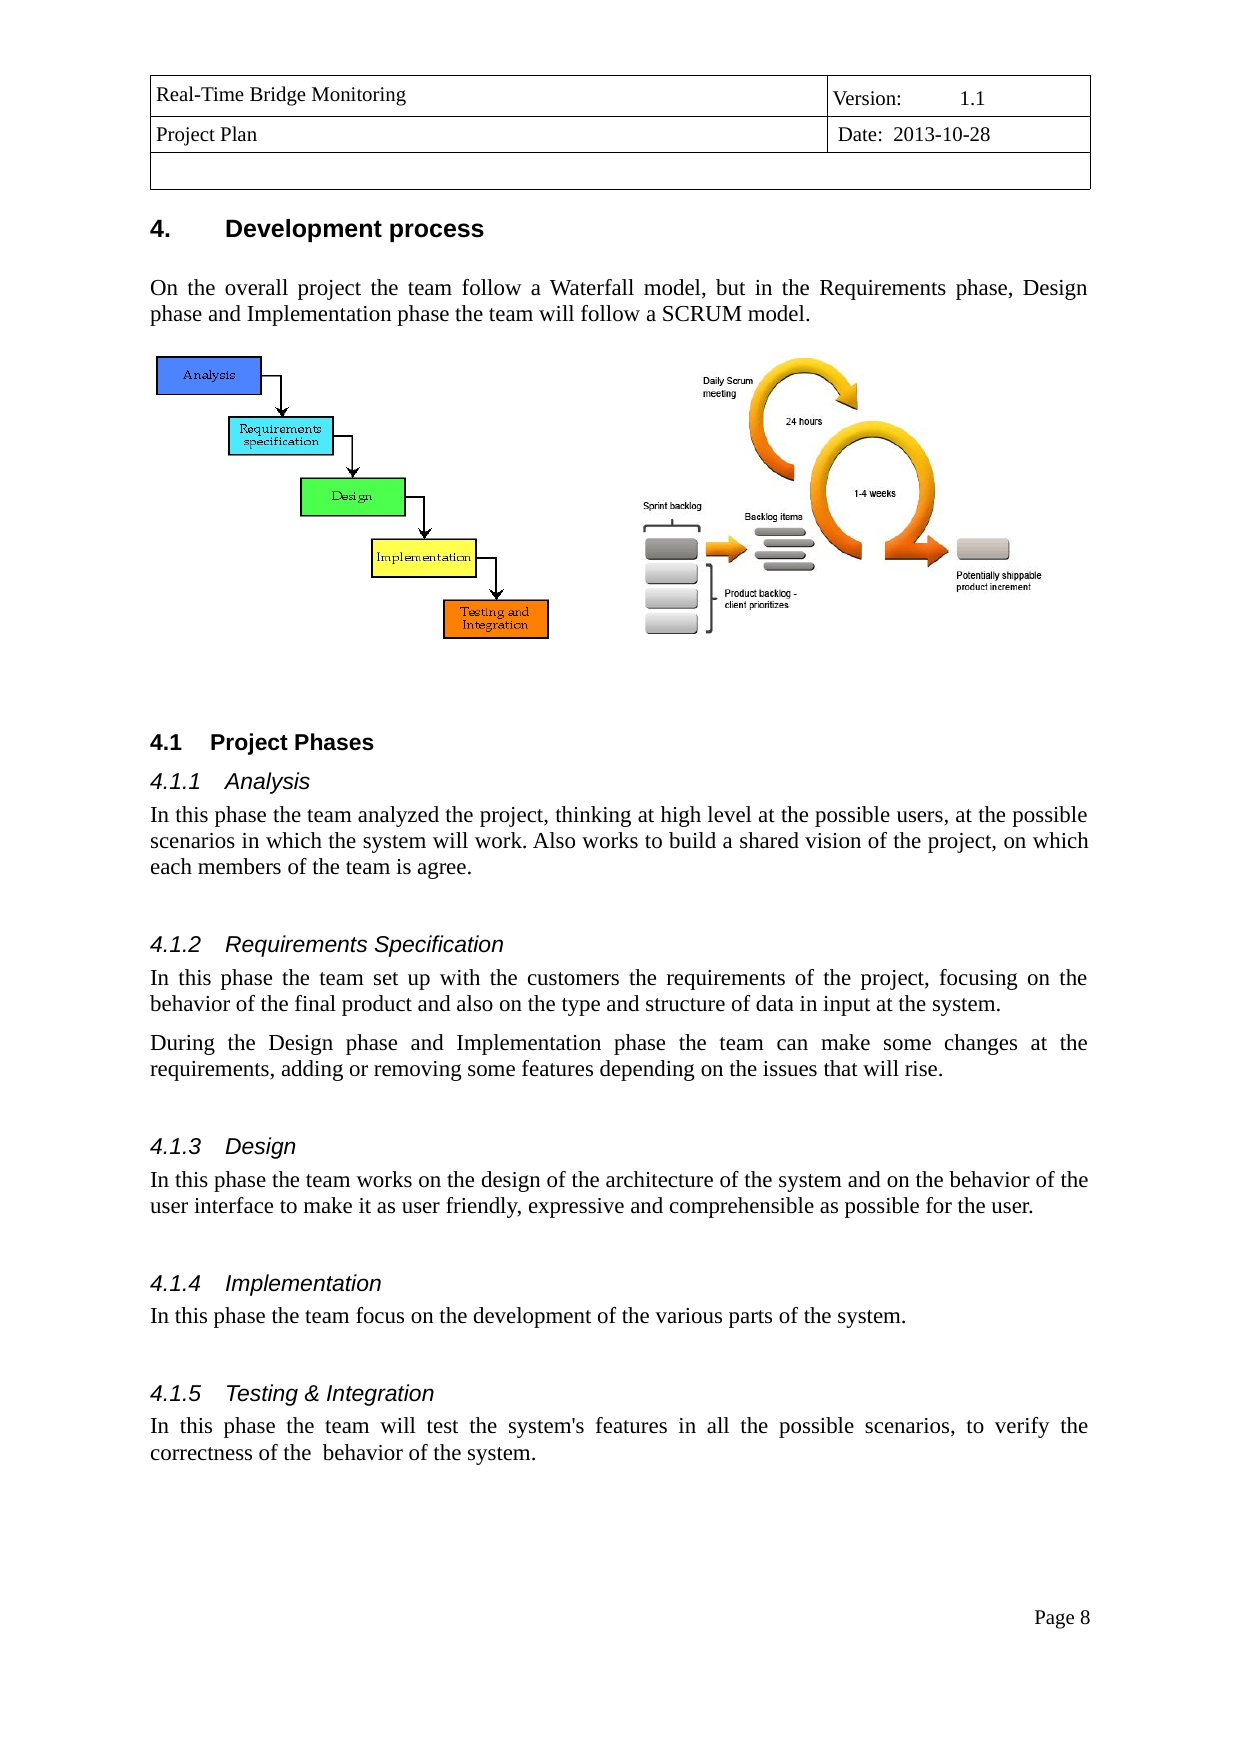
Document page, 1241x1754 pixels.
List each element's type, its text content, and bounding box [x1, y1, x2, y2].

subtitle Implementation [150, 1270, 1090, 1296]
subtitle Requirements Specification [150, 931, 1090, 957]
text In this phase the team will test the system's features in all the possible scenarios, to verify the correctness of the behavior of the system. [150, 1413, 1090, 1465]
subtitle Development process [150, 214, 1090, 242]
text In this phase the team set up with the customers the requirements of the project, focusing on the behavior of the final product and also on the type and structure of data in input at the system. [150, 964, 1090, 1016]
picture [150, 351, 554, 643]
subtitle Design [150, 1133, 1090, 1159]
subtitle Testing & Integration [150, 1380, 1090, 1406]
text In this phase the team works on the design of the architecture of the system and on the behavior of the user interface to make it as user friendly, expressive and comprehensible as possible for the user. [150, 1166, 1090, 1218]
text In this phase the team analyzed the project, thinking at high level at the possible users, at the possible scenarios in which the system will work. Also works to build a shared vision of the project, on which each members of the team is agree. [150, 801, 1090, 880]
subtitle Project Phases [150, 729, 1090, 756]
picture [641, 356, 1043, 635]
text On the overall project the team follow a Waterfall model, but in the Requirements phase, Design phase and Implementation phase the team will follow a SCRUM model. [150, 249, 1090, 326]
subtitle Analysis [150, 768, 1090, 794]
text During the Design phase and Implementation phase the team can make some changes at the requirements, adding or removing some features depending on the issues that will rise. [150, 1029, 1090, 1082]
text In this phase the team focus on the development of the various parts of the system. [150, 1302, 1090, 1329]
